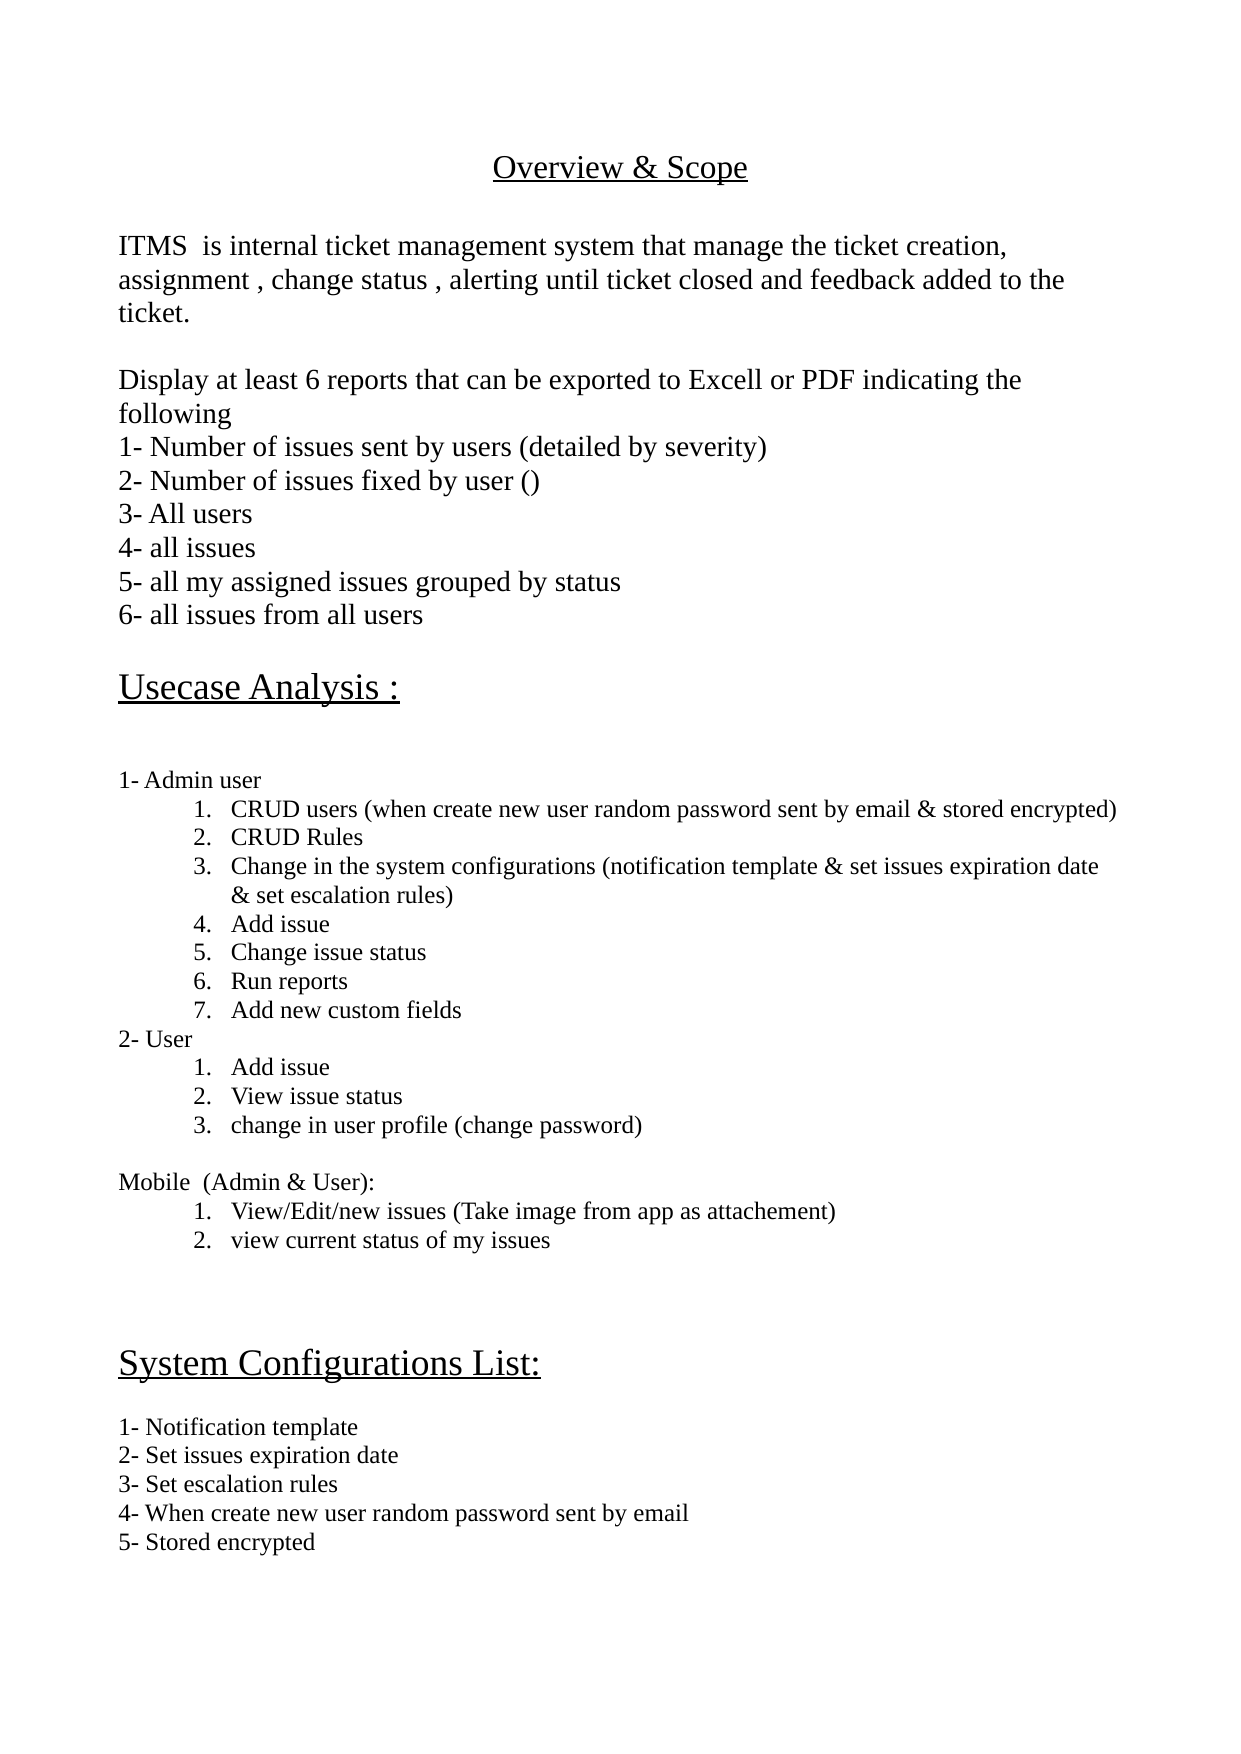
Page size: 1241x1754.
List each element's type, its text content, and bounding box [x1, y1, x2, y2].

text 4- When create new user random password sent by email [118, 1498, 1122, 1527]
text Usecase Analysis : [118, 664, 1122, 707]
text 2- Set issues expiration date [118, 1441, 1122, 1469]
list Change in the system configurations (notification template & set issues expiration date & set escalation rules) [193, 851, 1122, 909]
text Mobile (Admin & User): [118, 1167, 1122, 1196]
list view current status of my issues [193, 1225, 1122, 1254]
list CRUD Rules [193, 822, 1122, 851]
text System Configurations List: [118, 1340, 1122, 1383]
text 1- Notification template [118, 1412, 1122, 1441]
text ITMS is internal ticket management system that manage the ticket creation, assignment , change status , alerting until ticket closed and feedback added to the ticket. [118, 228, 1122, 329]
text 5- Stored encrypted [118, 1527, 1122, 1556]
text 5- all my assigned issues grouped by status [118, 564, 1122, 597]
text Overview & Scope [118, 147, 1122, 185]
text 1- Admin user [118, 765, 1122, 794]
text 6- all issues from all users [118, 597, 1122, 631]
list change in user profile (change password) [193, 1110, 1122, 1139]
list Run reports [193, 966, 1122, 995]
list CRUD users (when create new user random password sent by email & stored encrypted) [193, 794, 1122, 822]
text 3- Set escalation rules [118, 1469, 1122, 1498]
list Add issue [193, 909, 1122, 937]
list Add issue [193, 1052, 1122, 1081]
text 2- User [118, 1024, 1122, 1052]
text 3- All users [118, 497, 1122, 530]
list View issue status [193, 1081, 1122, 1110]
text 4- all issues [118, 530, 1122, 564]
text 1- Number of issues sent by users (detailed by severity) [118, 429, 1122, 463]
text 2- Number of issues fixed by user () [118, 463, 1122, 497]
text Display at least 6 reports that can be exported to Excell or PDF indicating the following [118, 362, 1122, 429]
list Add new custom fields [193, 995, 1122, 1024]
list View/Edit/new issues (Take image from app as attachement) [193, 1196, 1122, 1225]
list Change issue status [193, 937, 1122, 966]
